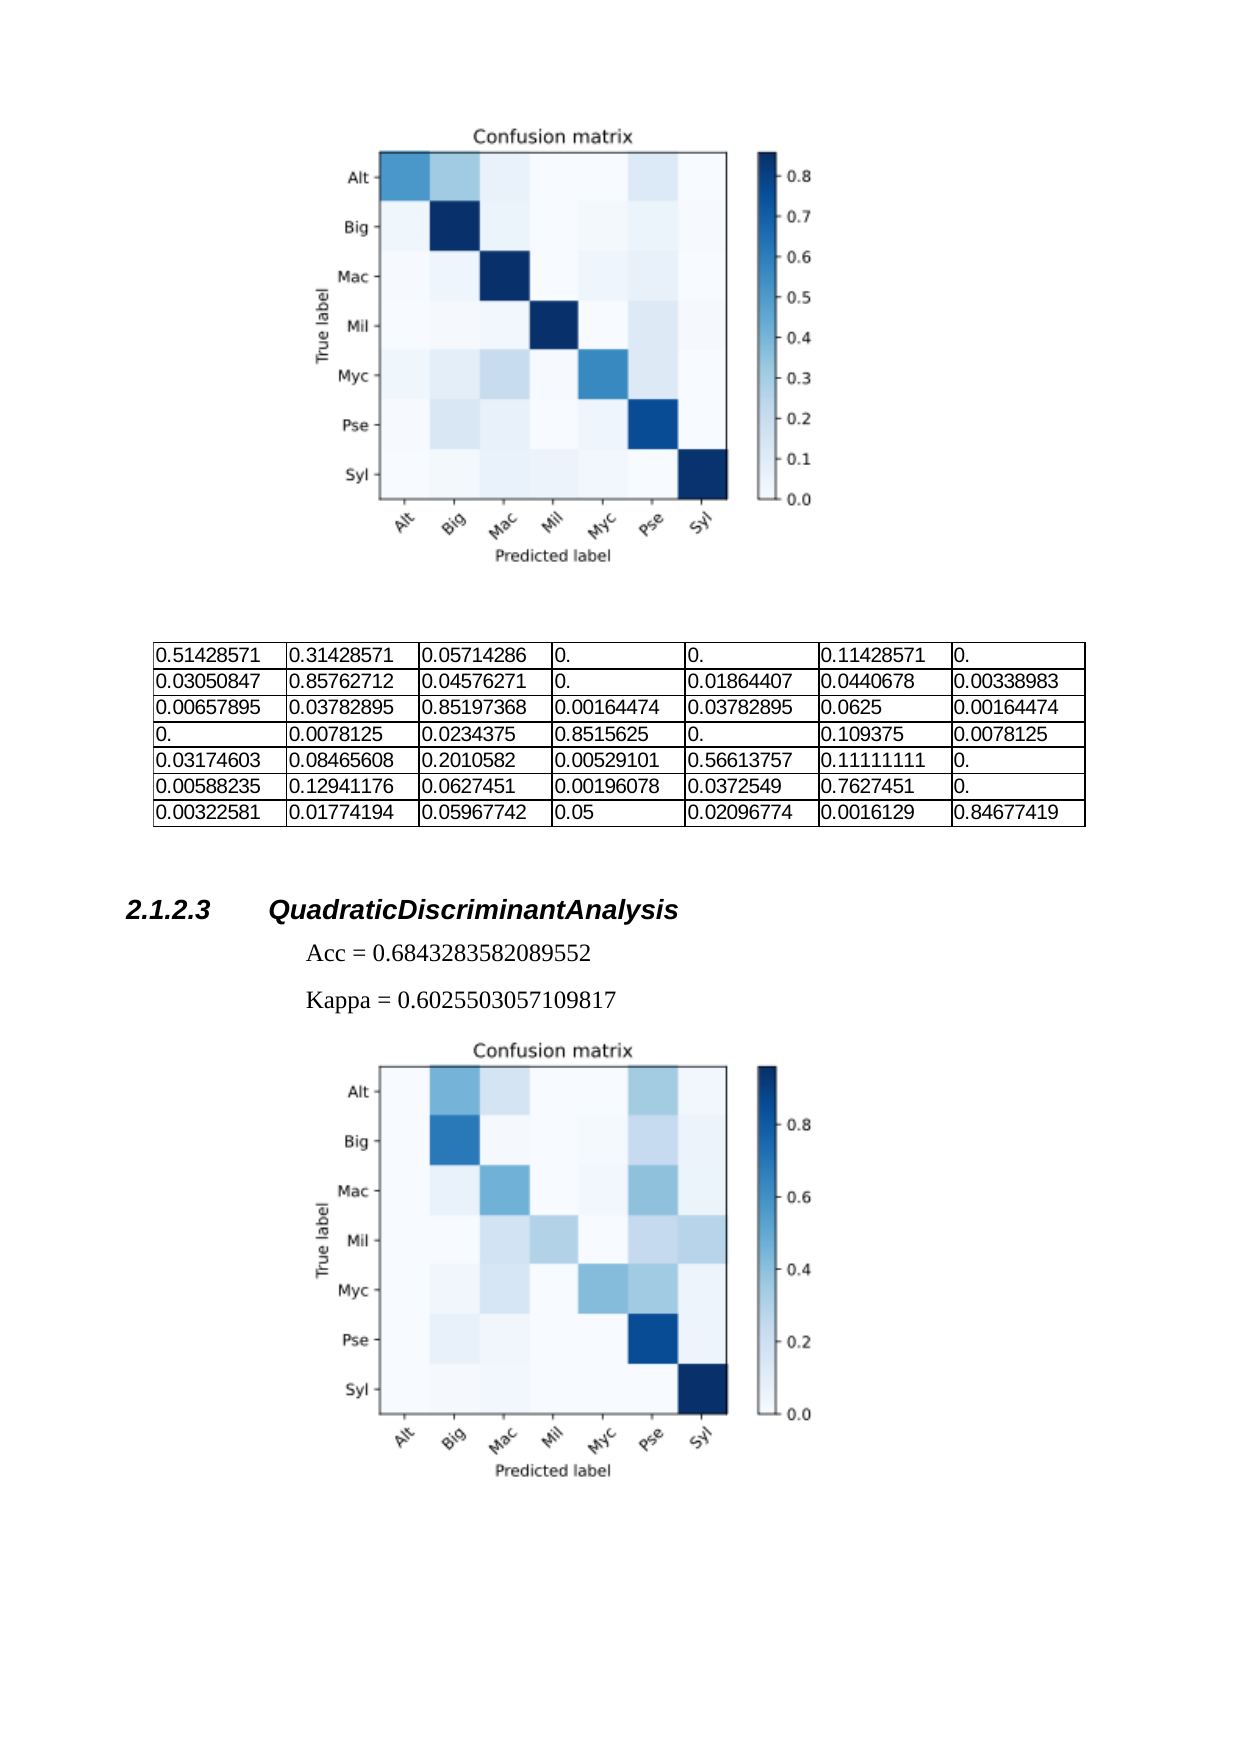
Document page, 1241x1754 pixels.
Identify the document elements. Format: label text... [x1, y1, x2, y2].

picture [305, 118, 823, 576]
list Kappa = 0.6025503057109817 [268, 985, 1122, 1014]
list Acc = 0.6843283582089552 [268, 938, 1122, 966]
picture [305, 1032, 823, 1491]
subtitle QuadraticDiscriminantAnalysis [118, 893, 1122, 925]
